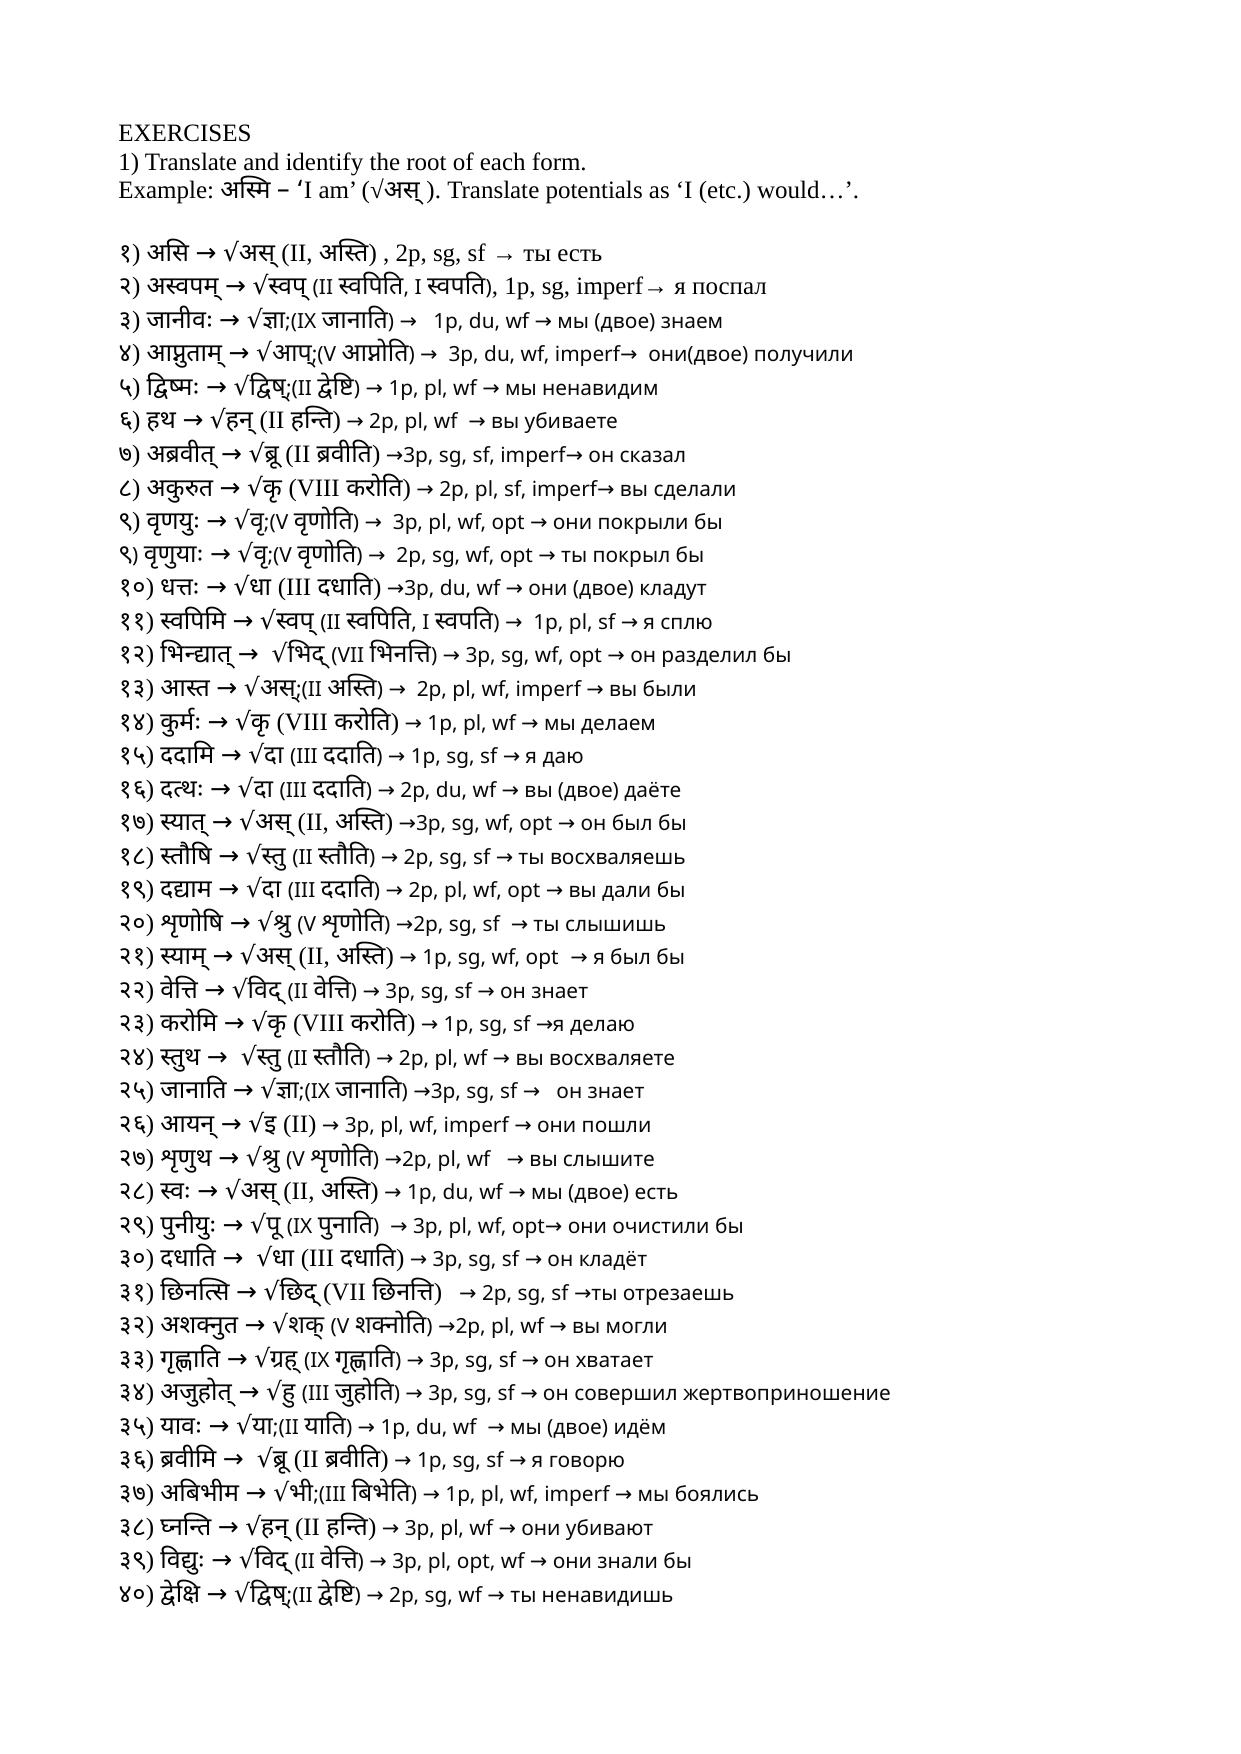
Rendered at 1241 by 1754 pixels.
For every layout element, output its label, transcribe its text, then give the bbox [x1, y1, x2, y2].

text २४) स्तुथ → √स्तु (II स्तौति) → 2p, pl, wf → вы восхваляете [118, 1042, 1122, 1076]
text ३३) गृह्णाति → √ग्रह् (IX गृह्णाति) → 3p, sg, sf → он хватает [118, 1344, 1122, 1377]
text 1) Translate and identify the root of each form. [118, 147, 1122, 176]
text २८) स्वः → √अस् (II, अस्ति) → 1p, du, wf → мы (двое) есть [118, 1176, 1122, 1210]
text ३९) विद्युः → √विद् (II वेत्ति) → 3p, pl, opt, wf → они знали бы [118, 1545, 1122, 1579]
text २१) स्याम् → √अस् (II, अस्ति) → 1p, sg, wf, opt → я был бы [118, 941, 1122, 975]
text १०) धत्तः → √धा (III दधाति) →3p, du, wf → они (двое) кладут [118, 572, 1122, 606]
text ३४) अजुहोत् → √हु (III जुहोति) → 3p, sg, sf → он совершил жертвоприношение [118, 1377, 1122, 1411]
text ३६) ब्रवीमि → √ब्रू (II ब्रवीति) → 1p, sg, sf → я говорю [118, 1444, 1122, 1478]
text १२) भिन्द्यात् → √भिद् (VII भिनत्ति) → 3p, sg, wf, opt → он разделил бы [118, 639, 1122, 673]
text ६) हथ → √हन् (II हन्ति) → 2p, pl, wf → вы убиваете [118, 406, 1122, 439]
text ४०) द्वेक्षि → √द्विष्;(II द्वेष्टि) → 2p, sg, wf → ты ненавидишь [118, 1579, 1122, 1612]
text Example: अस्मि – ‘I am’ (√अस् ). Translate potentials as ‘I (etc.) would…’. [118, 176, 1122, 209]
text २६) आयन् → √इ (II) → 3p, pl, wf, imperf → они пошли [118, 1109, 1122, 1143]
text १५) ददामि → √दा (III ददाति) → 1p, sg, sf → я даю [118, 740, 1122, 774]
text १९) दद्याम → √दा (III ददाति) → 2p, pl, wf, opt → вы дали бы [118, 874, 1122, 908]
text ११) स्वपिमि → √स्वप् (II स्वपिति, I स्वपति) → 1p, pl, sf → я сплю [118, 606, 1122, 639]
text २३) करोमि → √कृ (VIII करोति) → 1p, sg, sf →я делаю [118, 1008, 1122, 1042]
text ४) आप्नुताम् → √आप्;(V आप्नोति) → 3p, du, wf, imperf→ они(двое) получили [118, 338, 1122, 372]
text ३) जानीवः → √ज्ञा;(IX जानाति) → 1p, du, wf → мы (двое) знаем [118, 305, 1122, 338]
text ९) वृणुयाः → √वृ;(V वृणोति) → 2p, sg, wf, opt → ты покрыл бы [118, 540, 1122, 572]
text २२) वेत्ति → √विद् (II वेत्ति) → 3p, sg, sf → он знает [118, 975, 1122, 1008]
text २५) जानाति → √ज्ञा;(IX जानाति) →3p, sg, sf → он знает [118, 1076, 1122, 1109]
text ३२) अशक्नुत → √शक् (V शक्नोति) →2p, pl, wf → вы могли [118, 1310, 1122, 1344]
text १६) दत्थः → √दा (III ददाति) → 2p, du, wf → вы (двое) даёте [118, 774, 1122, 807]
text २९) पुनीयुः → √पू (IX पुनाति) → 3p, pl, wf, opt→ они очистили бы [118, 1210, 1122, 1243]
text ३०) दधाति → √धा (III दधाति) → 3p, sg, sf → он кладёт [118, 1243, 1122, 1277]
text ५) द्विष्मः → √द्विष्;(II द्वेष्टि) → 1p, pl, wf → мы ненавидим [118, 372, 1122, 406]
text १४) कुर्मः → √कृ (VIII करोति) → 1p, pl, wf → мы делаем [118, 707, 1122, 740]
text १८) स्तौषि → √स्तु (II स्तौति) → 2p, sg, sf → ты восхваляешь [118, 841, 1122, 874]
text २) अस्वपम् → √स्वप् (II स्वपिति, I स्वपति), 1p, sg, imperf→ я поспал [118, 271, 1122, 305]
text ९) वृणयुः → √वृ;(V वृणोति) → 3p, pl, wf, opt → они покрыли бы [118, 506, 1122, 540]
text ३८) घ्नन्ति → √हन् (II हन्ति) → 3p, pl, wf → они убивают [118, 1512, 1122, 1545]
text EXERCISES [118, 118, 1122, 147]
text ८) अकुरुत → √कृ (VIII करोति) → 2p, pl, sf, imperf→ вы сделали [118, 473, 1122, 506]
text १७) स्यात् → √अस् (II, अस्ति) →3p, sg, wf, opt → он был бы [118, 807, 1122, 841]
text १) असि → √अस् (II, अस्ति) , 2p, sg, sf → ты есть [118, 238, 1122, 271]
text ३५) यावः → √या;(II याति) → 1p, du, wf → мы (двое) идём [118, 1411, 1122, 1444]
text ३७) अबिभीम → √भी;(III बिभेति) → 1p, pl, wf, imperf → мы боялись [118, 1478, 1122, 1512]
text १३) आस्त → √अस्;(II अस्ति) → 2p, pl, wf, imperf → вы были [118, 673, 1122, 707]
text ३१) छिनत्सि → √छिद् (VII छिनत्ति) → 2p, sg, sf →ты отрезаешь [118, 1277, 1122, 1310]
text २७) शृणुथ → √श्रु (V शृणोति) →2p, pl, wf → вы слышите [118, 1143, 1122, 1176]
text ७) अब्रवीत् → √ब्रू (II ब्रवीति) →3p, sg, sf, imperf→ он сказал [118, 439, 1122, 473]
text २०) शृणोषि → √श्रु (V शृणोति) →2p, sg, sf → ты слышишь [118, 908, 1122, 941]
